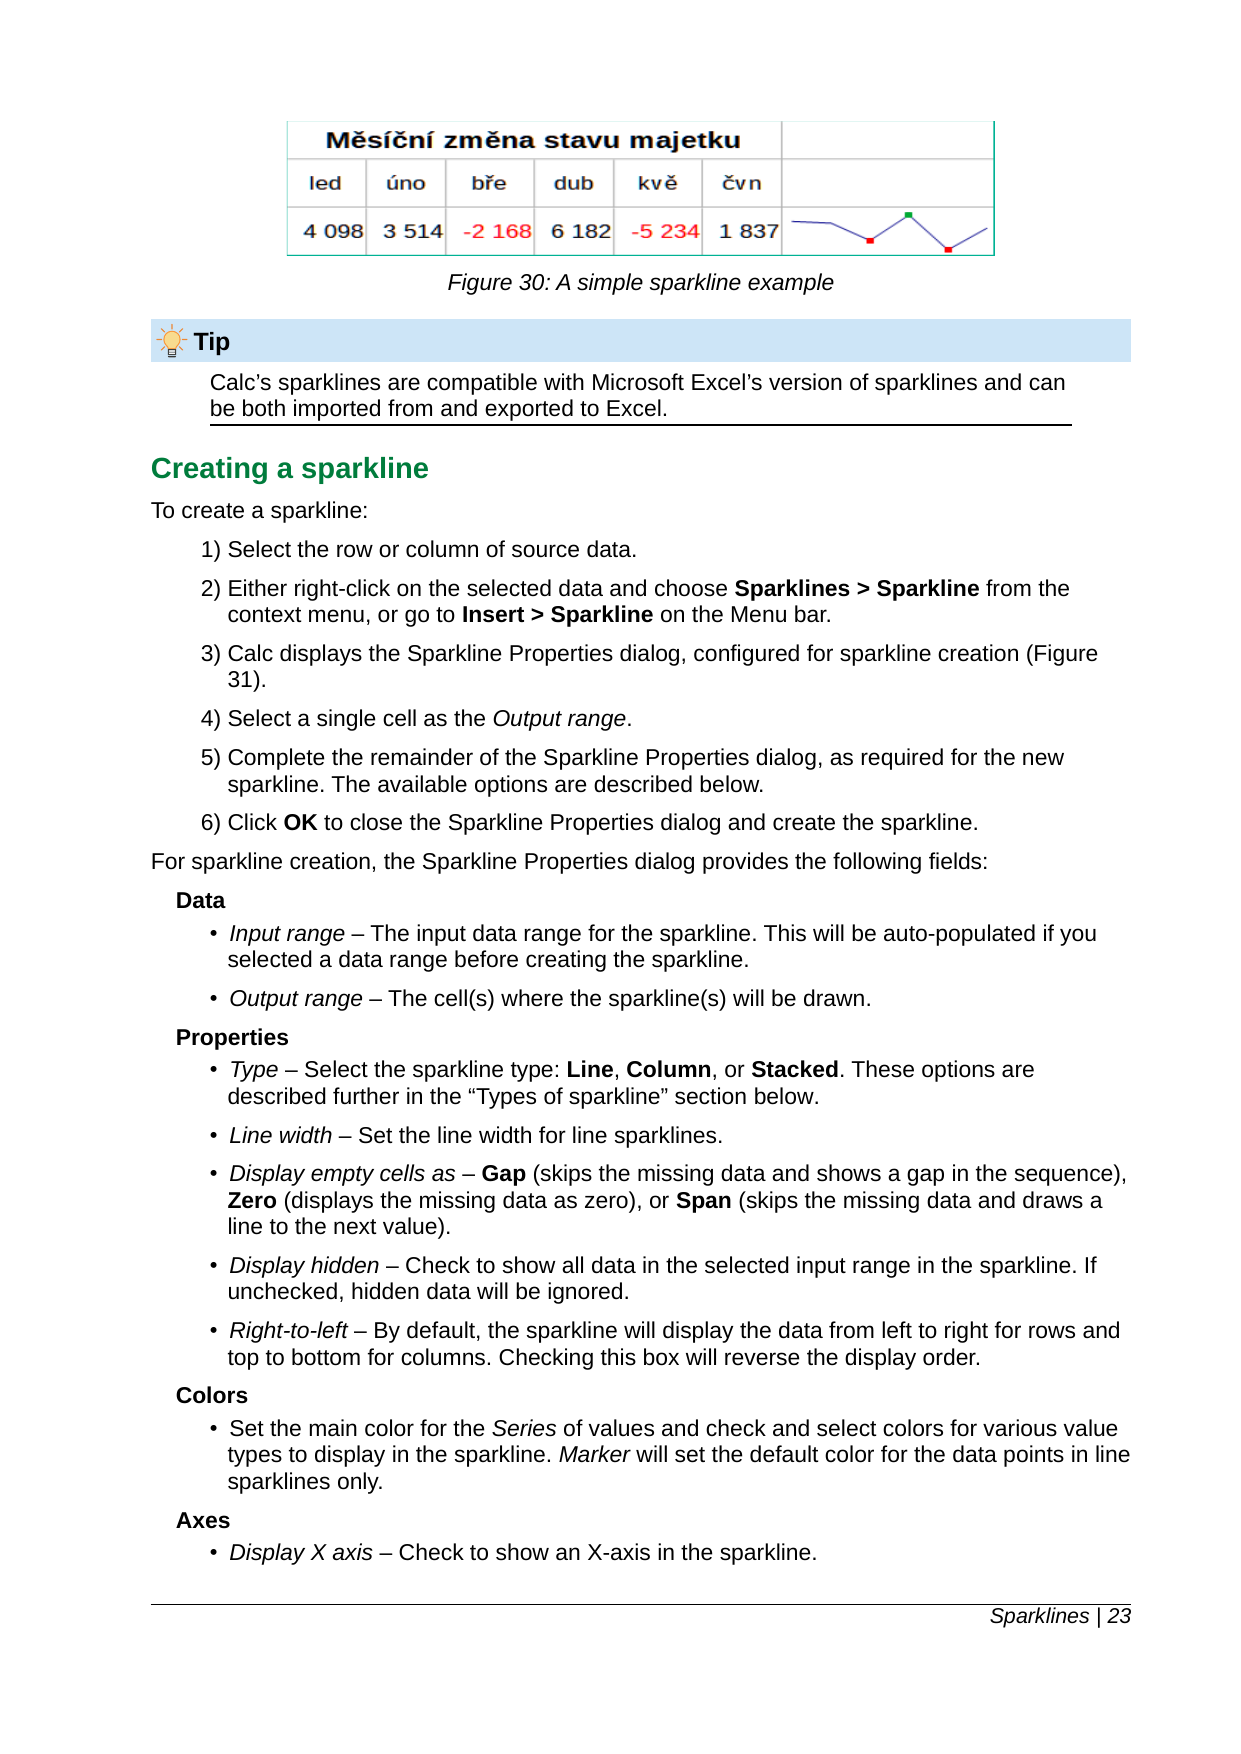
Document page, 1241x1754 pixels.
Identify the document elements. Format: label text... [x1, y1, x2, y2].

list Select the row or column of source data. [227, 536, 1131, 562]
text Colors [176, 1382, 1131, 1409]
list Select a single cell as the Output range. [227, 705, 1131, 732]
list Display hidden – Check to show all data in the selected input range in the sparkline. If unchecked, hidden data will be ignored. [209, 1252, 1131, 1305]
text Data [176, 887, 1131, 913]
list Right-to-left – By default, the sparkline will display the data from left to right for rows and top to bottom for columns. Checking this box will reverse the display order. [209, 1317, 1131, 1370]
list Click OK to close the Sparkline Properties dialog and create the sparkline. [227, 809, 1131, 836]
list Input range – The input data range for the sparkline. This will be auto-populated if you selected a data range before creating the sparkline. [209, 920, 1131, 972]
subtitle Creating a sparkline [151, 451, 1131, 485]
list Set the main color for the Series of values and check and select colors for various value types to display in the sparkline. Marker will set the default color for the data points in line sparklines only. [209, 1415, 1131, 1494]
subtitle Tip [151, 319, 1131, 362]
text Properties [176, 1024, 1131, 1050]
text Calc’s sparklines are compatible with Microsoft Excel’s version of sparklines and can be both imported from and exported to Excel. [209, 369, 1072, 426]
text Axes [176, 1507, 1131, 1533]
list Either right-click on the selected data and choose Sparklines > Sparkline from the context menu, or go to Insert > Sparkline on the Menu bar. [227, 575, 1131, 628]
list Line width – Set the line width for line sparklines. [209, 1122, 1131, 1148]
list Display X axis – Check to show an X‑axis in the sparkline. [209, 1539, 1131, 1566]
list To create a sparkline: [151, 497, 1131, 523]
list Output range – The cell(s) where the sparkline(s) will be drawn. [209, 985, 1131, 1011]
list Display empty cells as – Gap (skips the missing data and shows a gap in the sequence), Zero (displays the missing data as zero), or Span (skips the missing data and draws a line to the next value). [209, 1160, 1131, 1239]
list Complete the remainder of the Sparkline Properties dialog, as required for the new sparkline. The available options are described below. [227, 744, 1131, 797]
list Type – Select the sparkline type: Line, Column, or Stacked. These options are described further in the “Types of sparkline” section below. [209, 1056, 1131, 1109]
list For sparkline creation, the Sparkline Properties dialog provides the following fields: [151, 848, 1131, 874]
picture [286, 121, 995, 256]
list Calc displays the Sparkline Properties dialog, configured for sparkline creation (Figure 31). [227, 640, 1131, 693]
text Figure 30: A simple sparkline example [287, 268, 995, 295]
